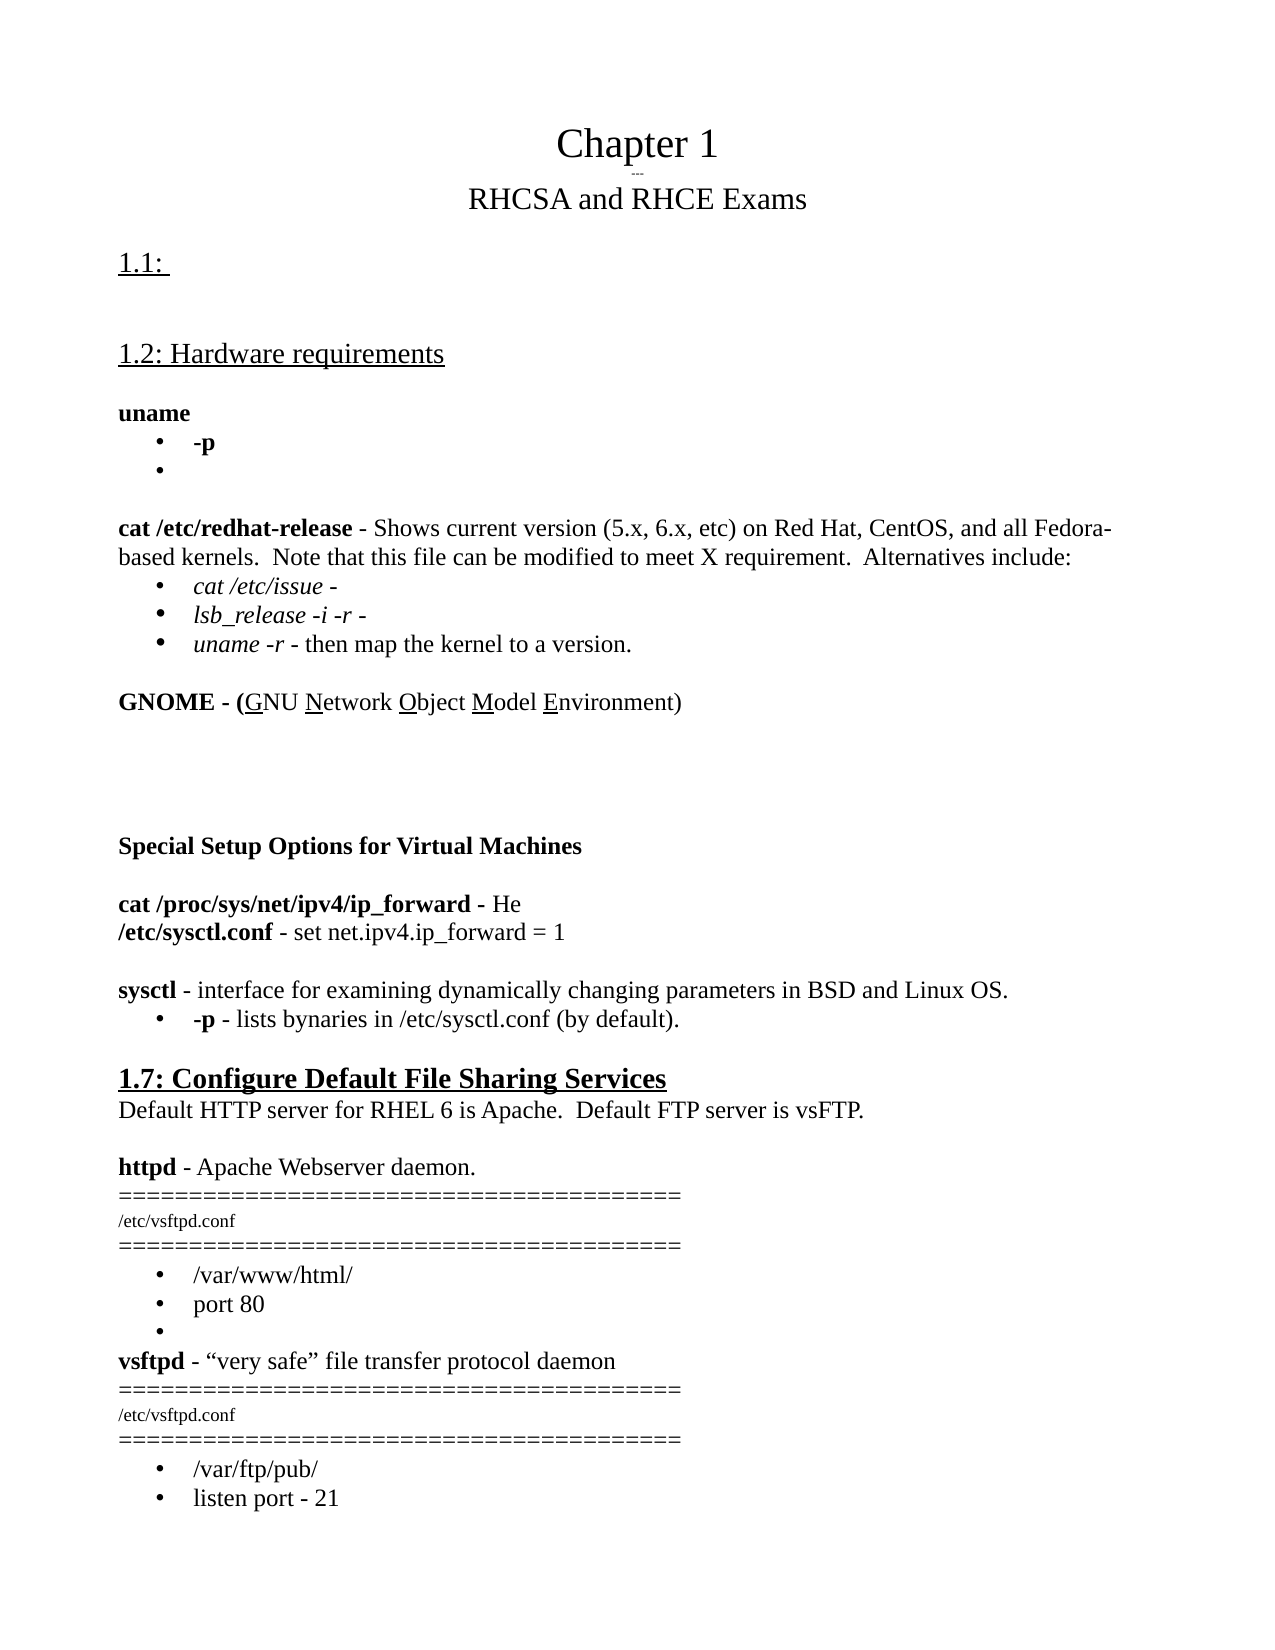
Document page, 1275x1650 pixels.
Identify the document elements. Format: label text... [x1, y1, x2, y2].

list 1.1: [118, 245, 1157, 279]
text httpd - Apache Webserver daemon. [118, 1152, 1157, 1181]
list listen port - 21 [156, 1483, 1157, 1512]
text RHCSA and RHCE Exams [118, 180, 1157, 216]
text cat /etc/redhat-release - Shows current version (5.x, 6.x, etc) on Red Hat, CentOS, and all Fedora-based kernels. Note that this file can be modified to meet X requirement. Alternatives include: [118, 513, 1157, 571]
text /etc/sysctl.conf - set net.ipv4.ip_forward = 1 [118, 917, 1157, 946]
list /var/www/html/ [156, 1260, 1157, 1289]
text uname [118, 398, 1157, 427]
text Chapter 1 [118, 118, 1157, 166]
text Special Setup Options for Virtual Machines [118, 831, 1157, 860]
text ======================================== [118, 1375, 1157, 1404]
list uname -r - then map the kernel to a version. [156, 629, 1157, 659]
list -p [156, 427, 1157, 456]
text ======================================== [118, 1425, 1157, 1454]
text /etc/vsftpd.conf [118, 1210, 1157, 1231]
text --- [118, 166, 1157, 180]
text cat /proc/sys/net/ipv4/ip_forward - He [118, 889, 1157, 917]
text ======================================== [118, 1231, 1157, 1260]
text ======================================== [118, 1181, 1157, 1210]
text GNOME - (GNU Network Object Model Environment) [118, 687, 1157, 716]
list /var/ftp/pub/ [156, 1454, 1157, 1483]
list 1.2: Hardware requirements [118, 336, 1157, 370]
text Default HTTP server for RHEL 6 is Apache. Default FTP server is vsFTP. [118, 1095, 1157, 1123]
text /etc/vsftpd.conf [118, 1404, 1157, 1425]
text sysctl - interface for examining dynamically changing parameters in BSD and Linux OS. [118, 975, 1157, 1004]
list cat /etc/issue - [156, 571, 1157, 600]
list -p - lists bynaries in /etc/sysctl.conf (by default). [156, 1004, 1157, 1032]
text vsftpd - “very safe” file transfer protocol daemon [118, 1346, 1157, 1375]
list lsb_release -i -r - [156, 600, 1157, 629]
list port 80 [156, 1289, 1157, 1317]
list 1.7: Configure Default File Sharing Services [118, 1061, 1157, 1095]
